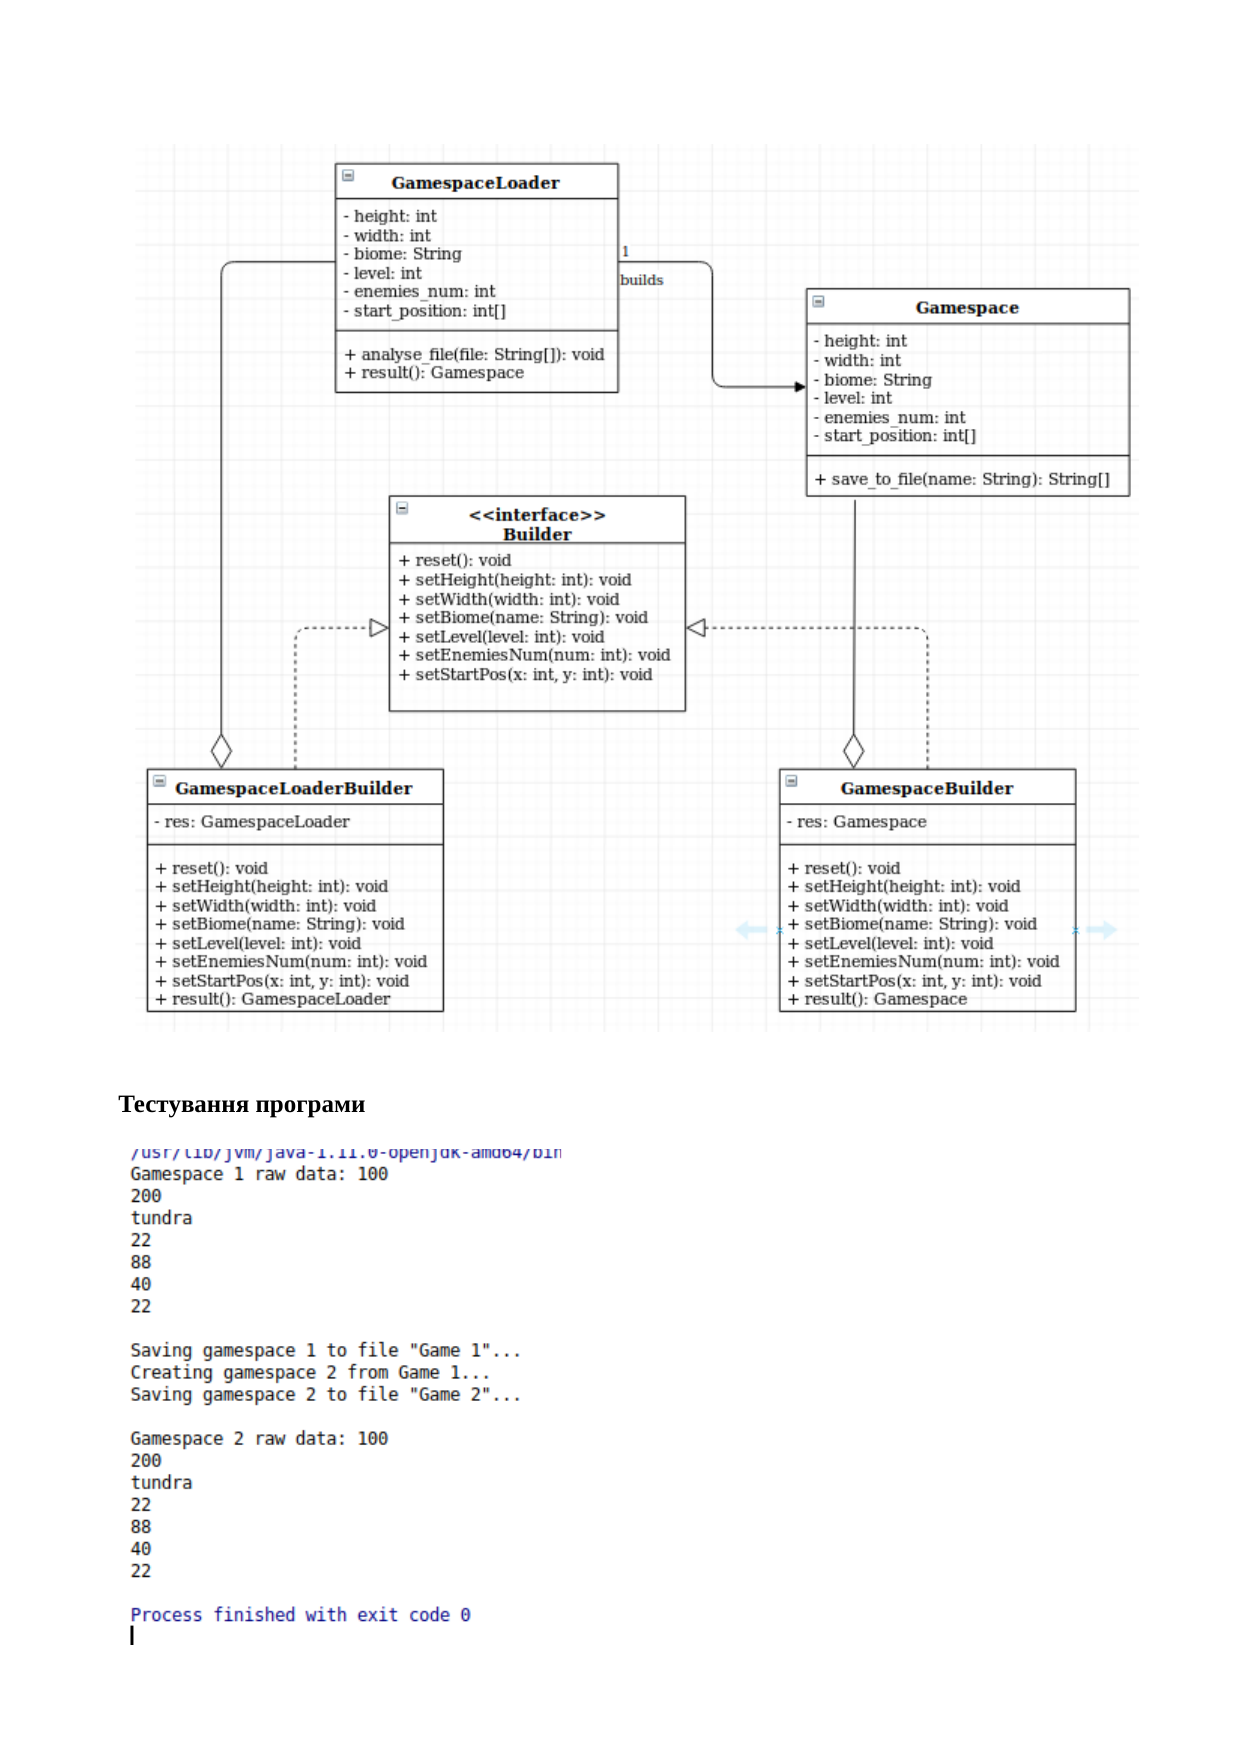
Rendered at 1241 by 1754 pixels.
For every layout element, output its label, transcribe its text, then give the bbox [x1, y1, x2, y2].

text Тестування програми [118, 1089, 1122, 1118]
picture [117, 1149, 562, 1645]
picture [135, 144, 1140, 1032]
